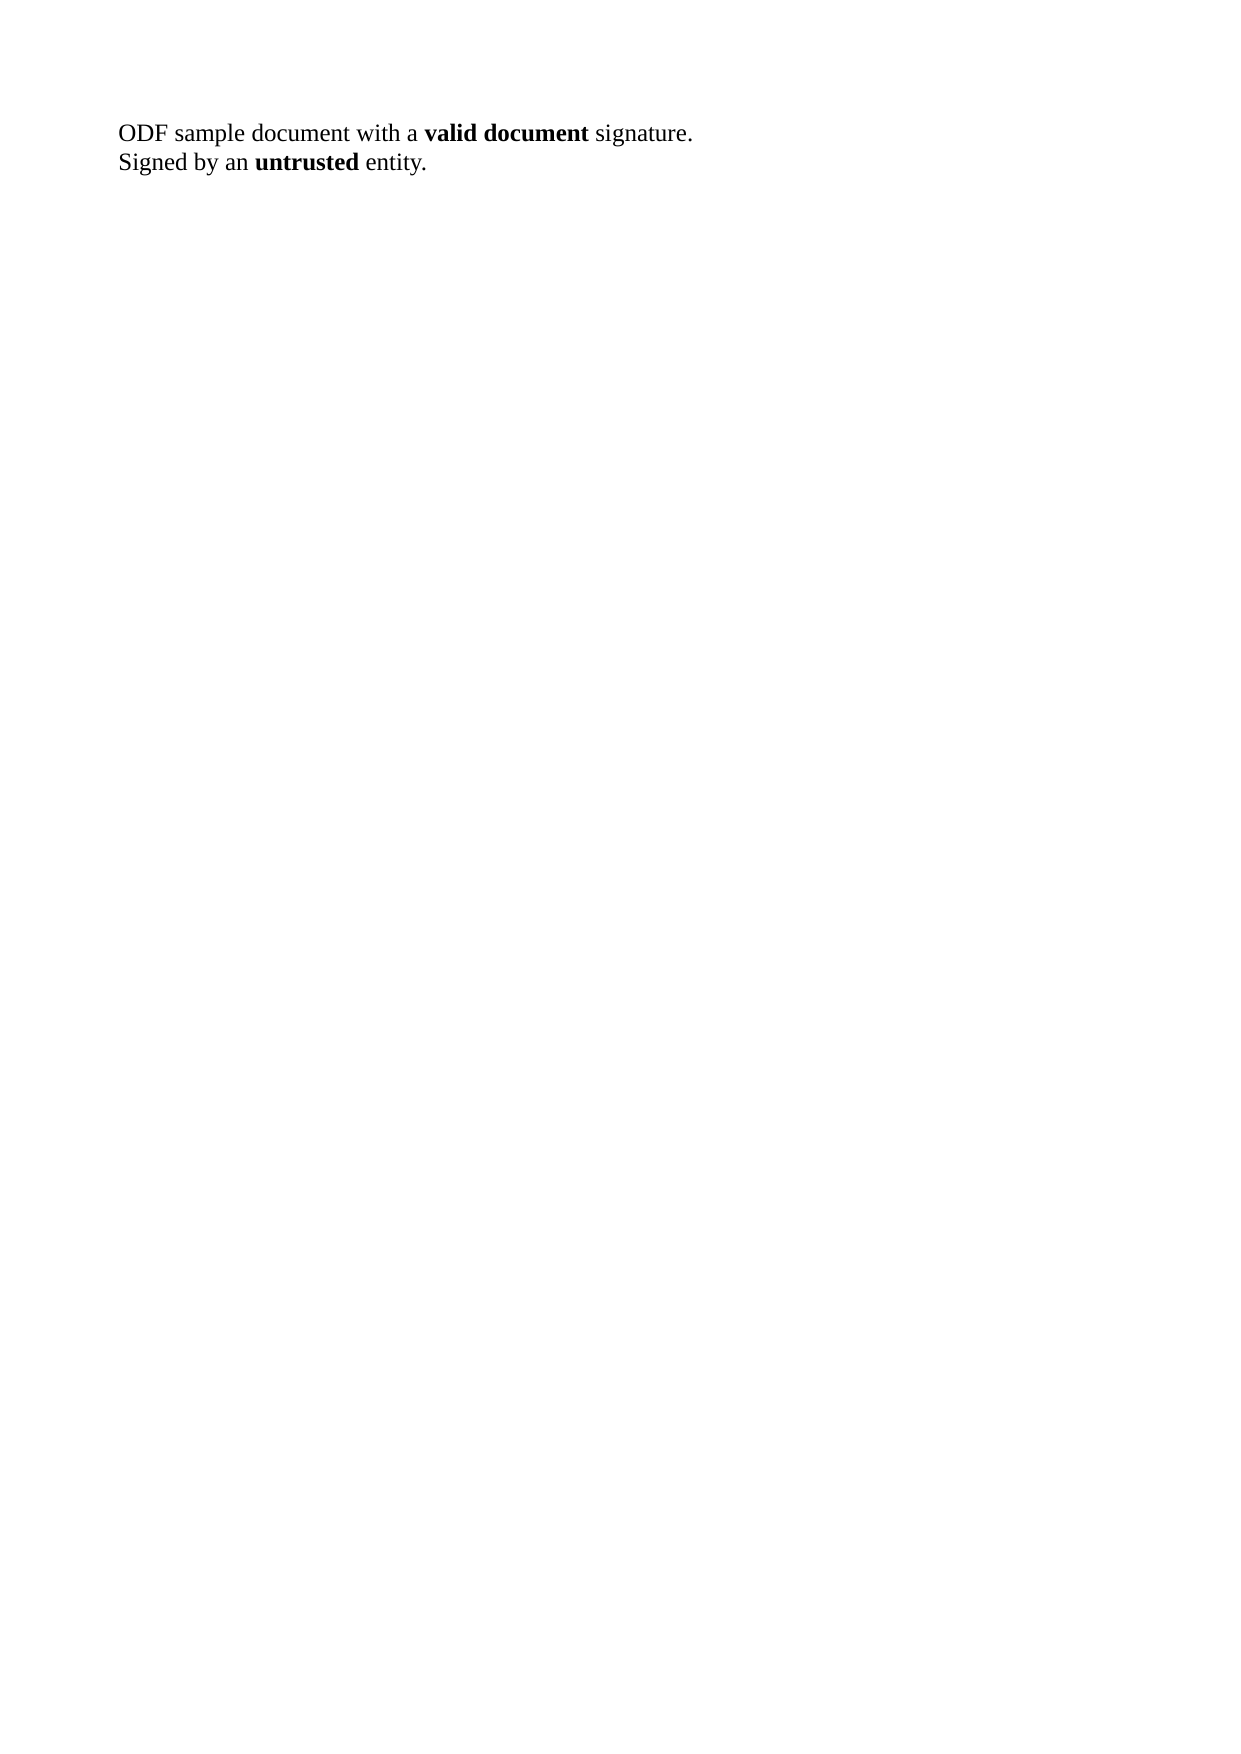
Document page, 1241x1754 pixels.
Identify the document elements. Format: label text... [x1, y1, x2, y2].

text ODF sample document with a valid document signature. [118, 118, 1122, 147]
text Signed by an untrusted entity. [118, 147, 1122, 176]
